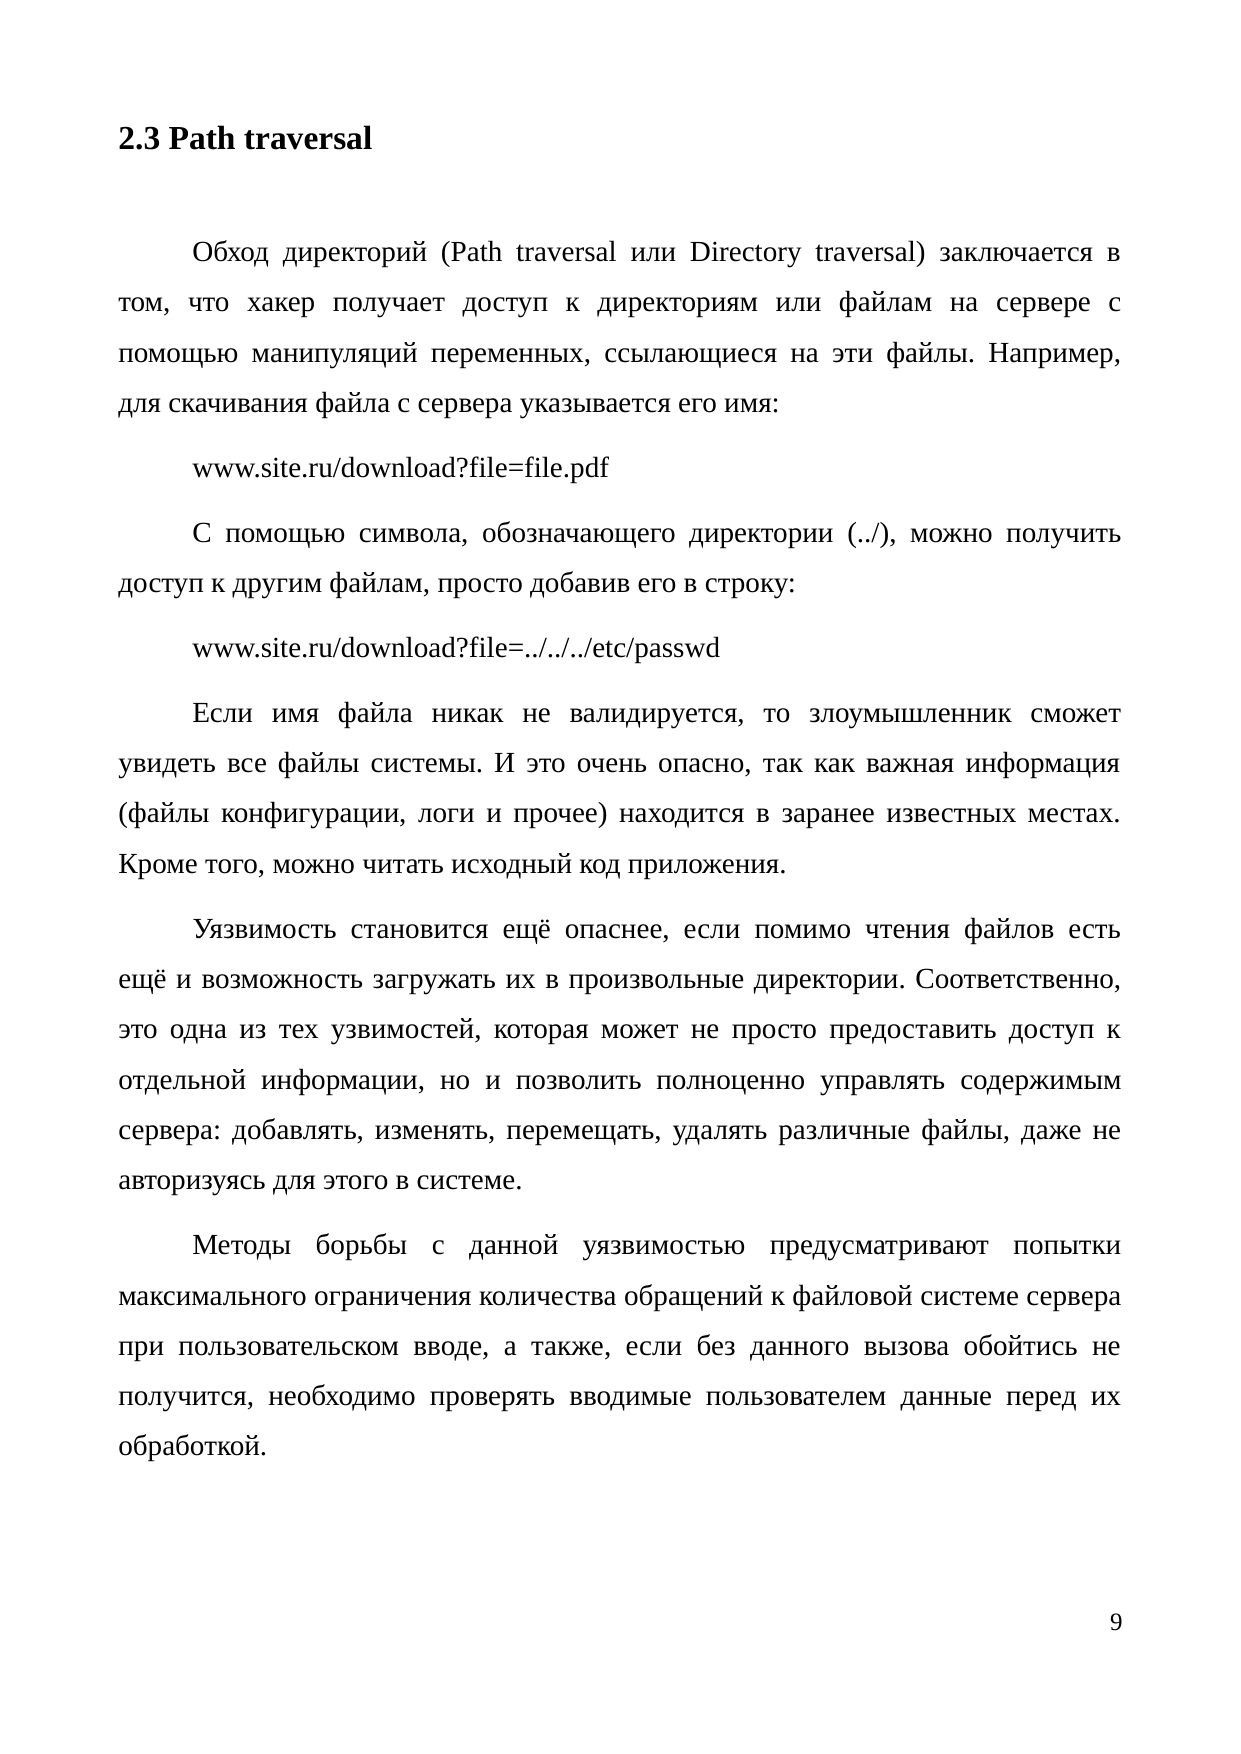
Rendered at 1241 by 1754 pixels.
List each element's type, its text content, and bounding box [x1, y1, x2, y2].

text www.site.ru/download?file=../../../etc/passwd [118, 630, 1122, 664]
subtitle 2.3 Path traversal [118, 118, 1122, 157]
text Обход директорий (Path traversal или Directory traversal) заключается в том, что хакер получает доступ к директориям или файлам на сервере с помощью манипуляций переменных, ссылающиеся на эти файлы. Например, для скачивания файла с сервера указывается его имя: [118, 234, 1122, 419]
text Уязвимость становится ещё опаснее, если помимо чтения файлов есть ещё и возможность загружать их в произвольные директории. Соответственно, это одна из тех узвимостей, которая может не просто предоставить доступ к отдельной информации, но и позволить полноценно управлять содержимым сервера: добавлять, изменять, перемещать, удалять различные файлы, даже не авторизуясь для этого в системе. [118, 911, 1122, 1196]
text www.site.ru/download?file=file.pdf [118, 450, 1122, 483]
text Методы борьбы с данной уязвимостью предусматривают попытки максимального ограничения количества обращений к файловой системе сервера при пользовательском вводе, а также, если без данного вызова обойтись не получится, необходимо проверять вводимые пользователем данные перед их обработкой. [118, 1227, 1122, 1462]
text С помощью символа, обозначающего директории (../), можно получить доступ к другим файлам, просто добавив его в строку: [118, 515, 1122, 599]
text Если имя файла никак не валидируется, то злоумышленник сможет увидеть все файлы системы. И это очень опасно, так как важная информация (файлы конфигурации, логи и прочее) находится в заранее известных местах. Кроме того, можно читать исходный код приложения. [118, 695, 1122, 879]
